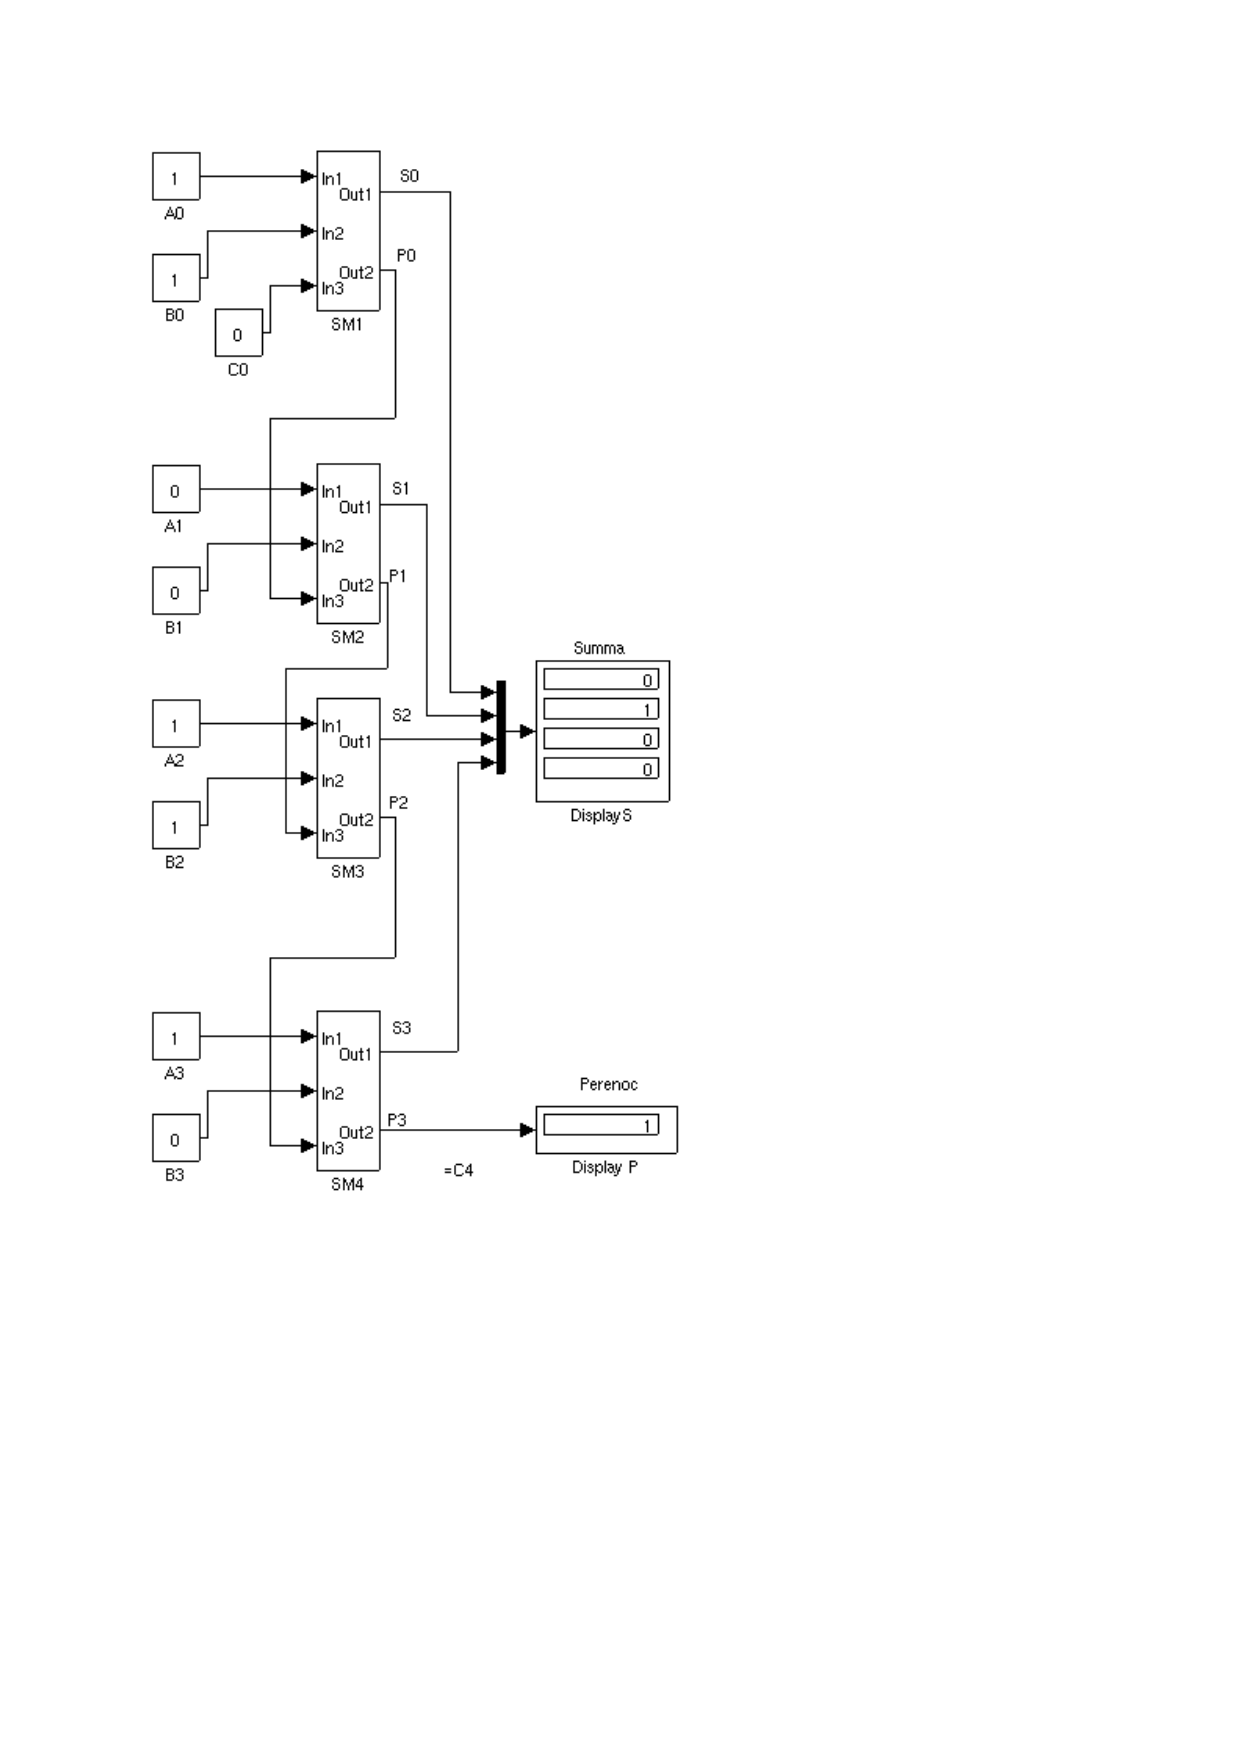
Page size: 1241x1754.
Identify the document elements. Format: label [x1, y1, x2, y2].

picture [118, 118, 740, 1214]
